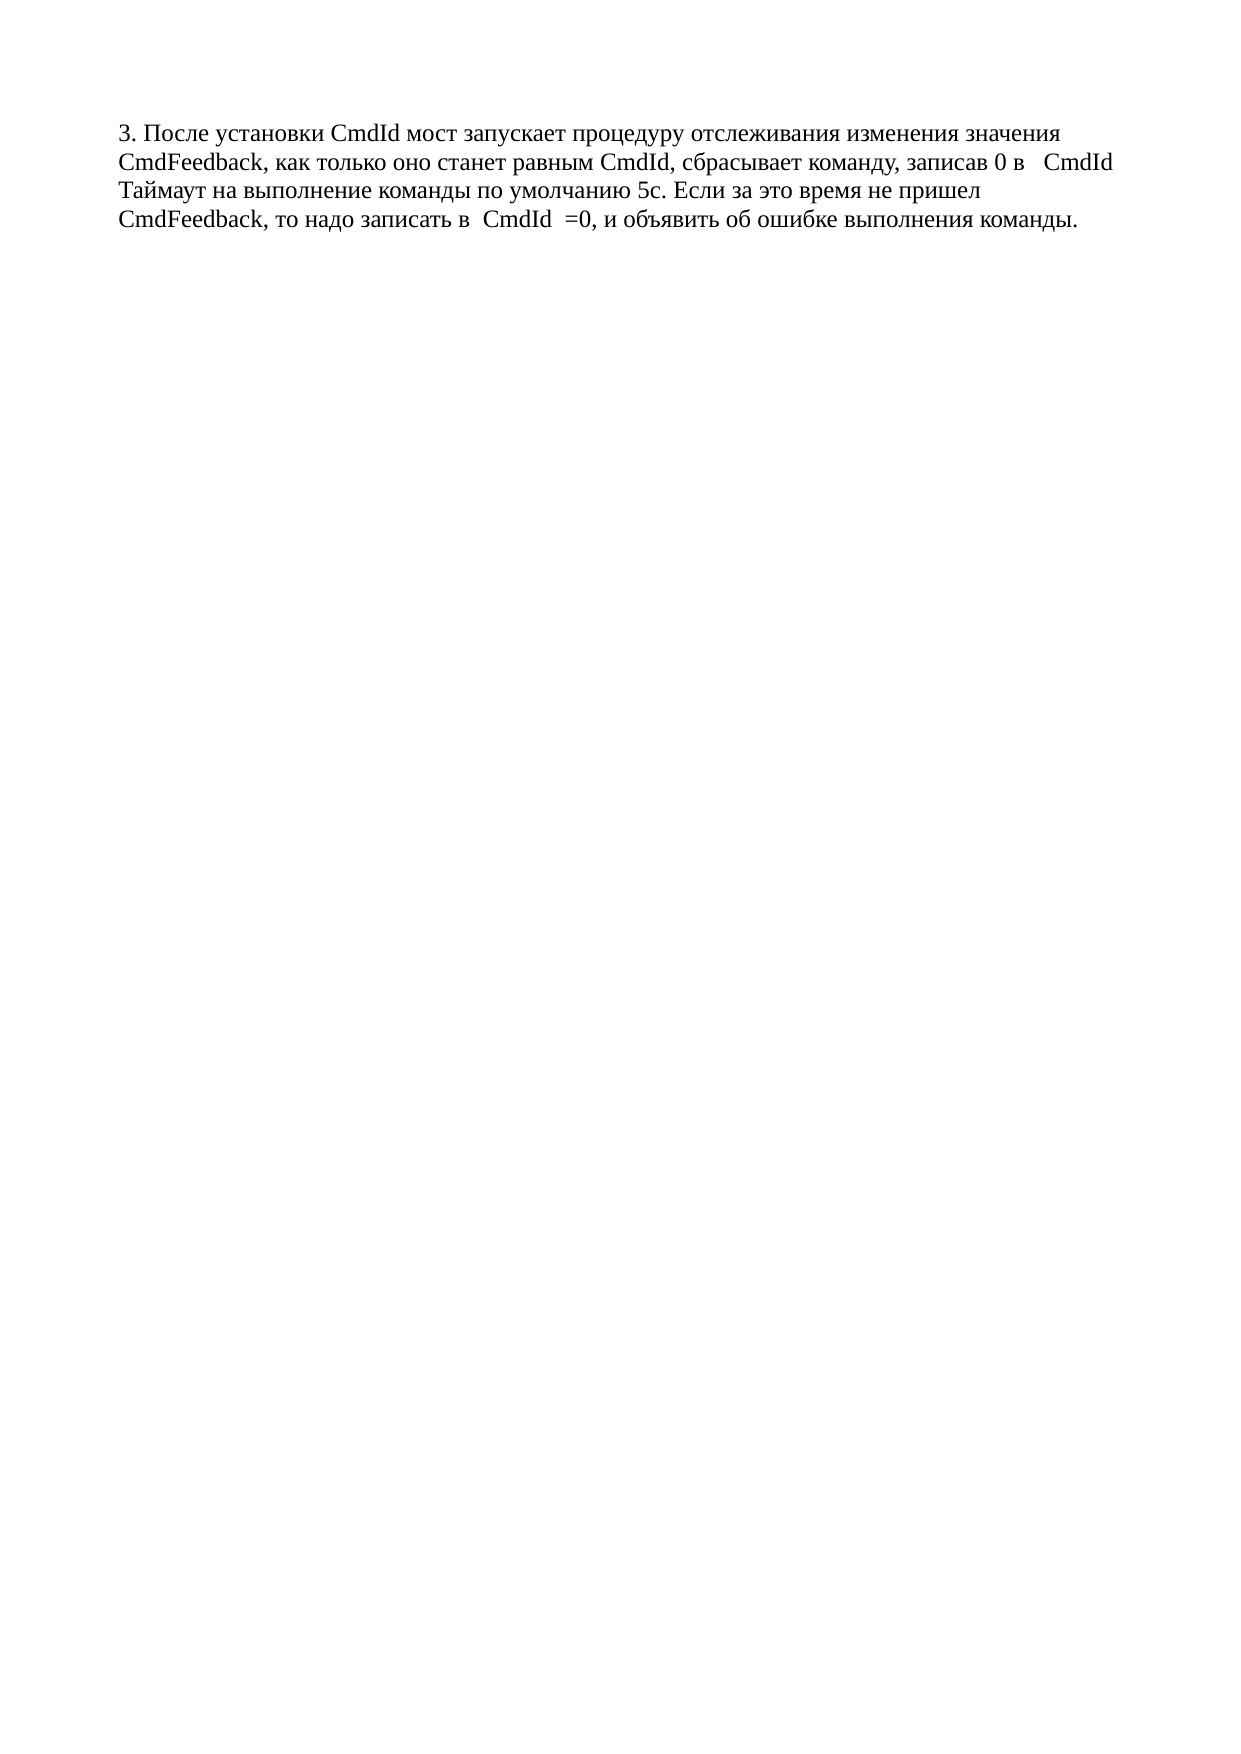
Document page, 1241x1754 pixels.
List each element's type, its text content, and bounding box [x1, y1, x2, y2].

text 3. После установки СmdId мост запускает процедуру отслеживания изменения значения CmdFeedback, как только оно станет равным СmdId, сбрасывает команду, записав 0 в СmdId [118, 118, 1122, 176]
text Таймаут на выполнение команды по умолчанию 5с. Если за это время не пришел CmdFeedback, то надо записать в СmdId =0, и объявить об ошибке выполнения команды. [118, 176, 1122, 233]
